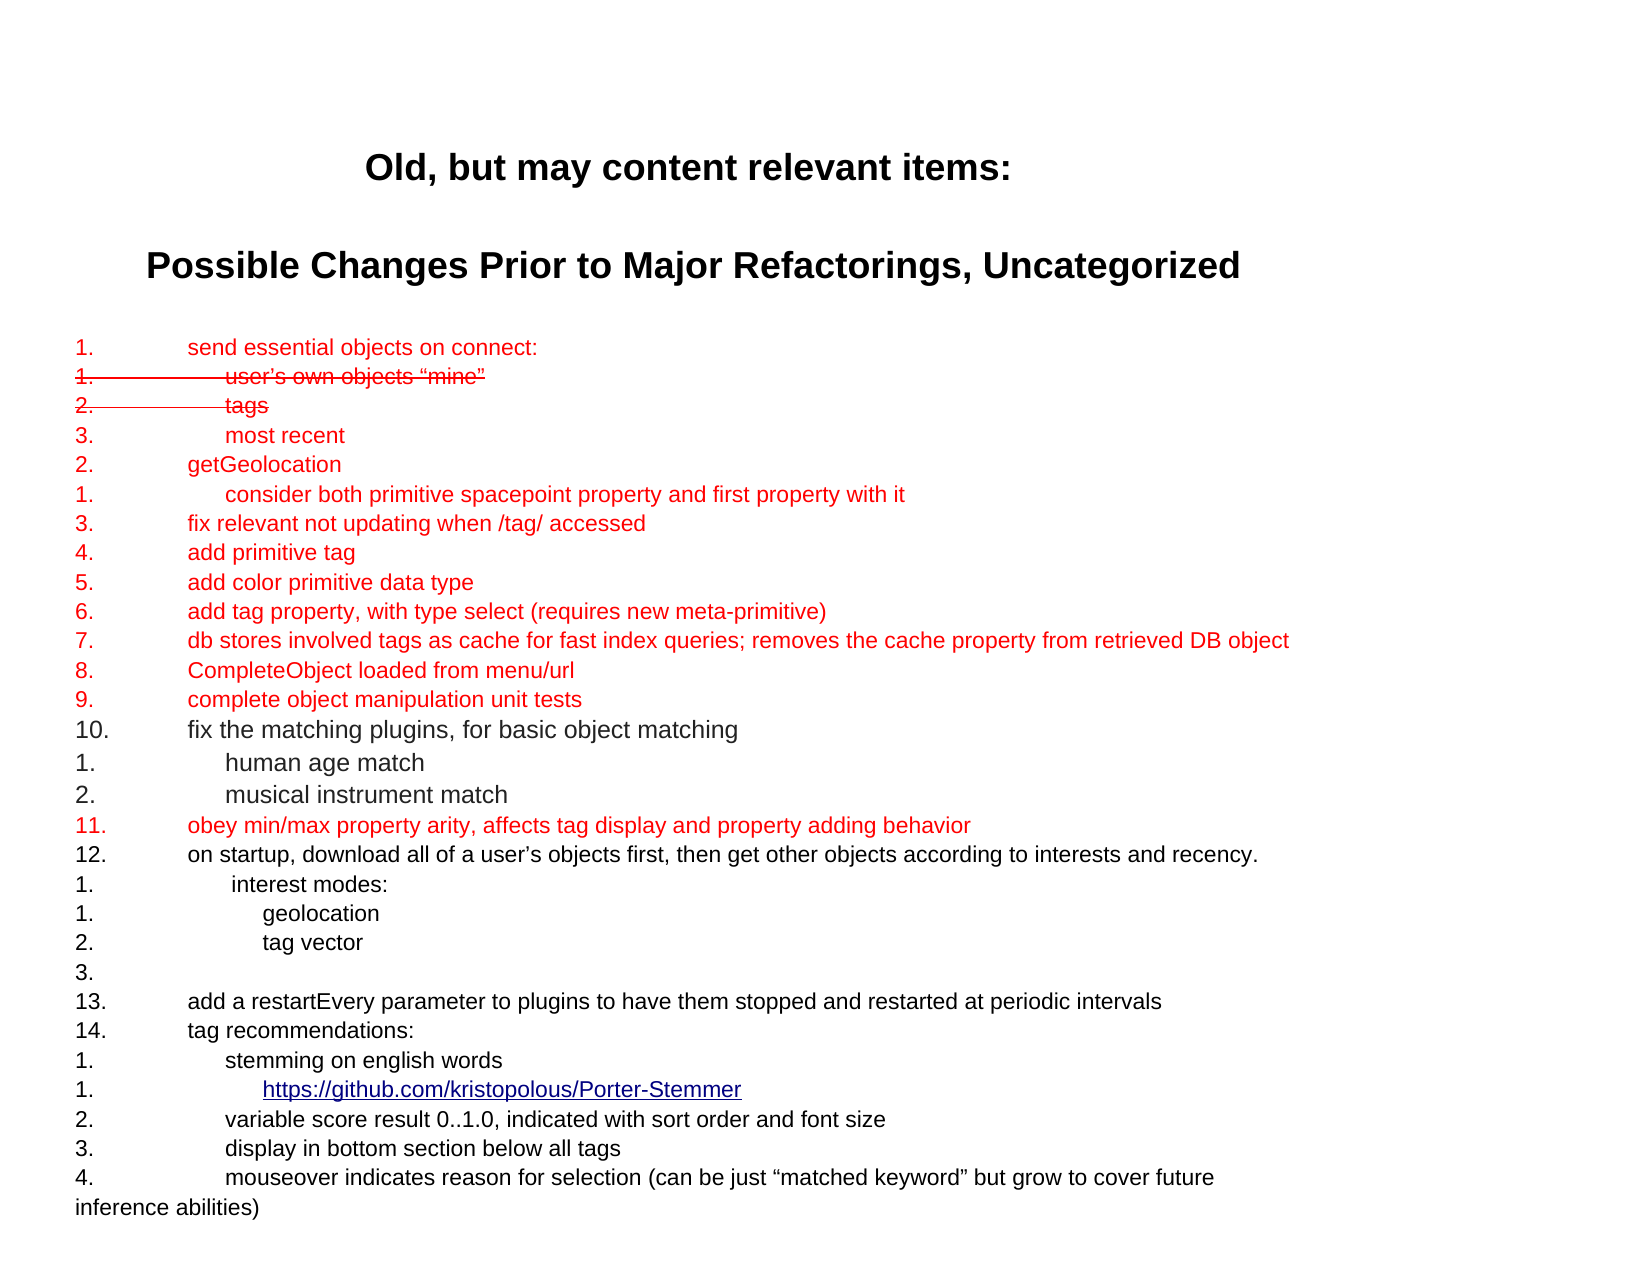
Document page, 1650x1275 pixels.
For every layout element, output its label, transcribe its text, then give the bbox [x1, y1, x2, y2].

list consider both primitive spacepoint property and first property with it [75, 481, 1312, 507]
list CompleteObject loaded from menu/url [75, 657, 1312, 683]
list db stores involved tags as cache for fast index queries; removes the cache property from retrieved DB object [75, 628, 1312, 654]
subtitle Old, but may content relevant items: [75, 146, 1312, 188]
list user’s own objects “mine” [75, 364, 1312, 389]
list stemming on english words [75, 1047, 1312, 1073]
list mouseover indicates reason for selection (can be just “matched keyword” but grow to cover future inference abilities) [75, 1165, 1312, 1220]
list obey min/max property arity, affects tag display and property adding behavior [75, 812, 1312, 838]
list tags [75, 393, 1312, 419]
list fix the matching plugins, for basic object matching [75, 716, 1312, 744]
list add primitive tag [75, 540, 1312, 566]
list send essential objects on connect: [75, 334, 1312, 360]
list fix relevant not updating when /tag/ accessed [75, 511, 1312, 536]
list on startup, download all of a user’s objects first, then get other objects according to interests and recency. [75, 842, 1312, 867]
list variable score result 0..1.0, indicated with sort order and font size [75, 1106, 1312, 1132]
list interest modes: [75, 871, 1312, 897]
list display in bottom section below all tags [75, 1136, 1312, 1161]
list tag recommendations: [75, 1018, 1312, 1044]
list add tag property, with type select (requires new meta-primitive) [75, 599, 1312, 624]
list add color primitive data type [75, 569, 1312, 595]
subtitle Possible Changes Prior to Major Refactorings, Uncategorized [75, 244, 1312, 286]
list complete object manipulation unit tests [75, 687, 1312, 712]
list https://github.com/kristopolous/Porter-Stemmer [75, 1077, 1312, 1102]
list getGeolocation [75, 452, 1312, 477]
list add a restartEvery parameter to plugins to have them stopped and restarted at periodic intervals [75, 989, 1312, 1014]
list most recent [75, 422, 1312, 448]
list musical instrument match [75, 780, 1312, 808]
list human age match [75, 748, 1312, 776]
list geolocation [75, 901, 1312, 926]
list tag vector [75, 930, 1312, 956]
